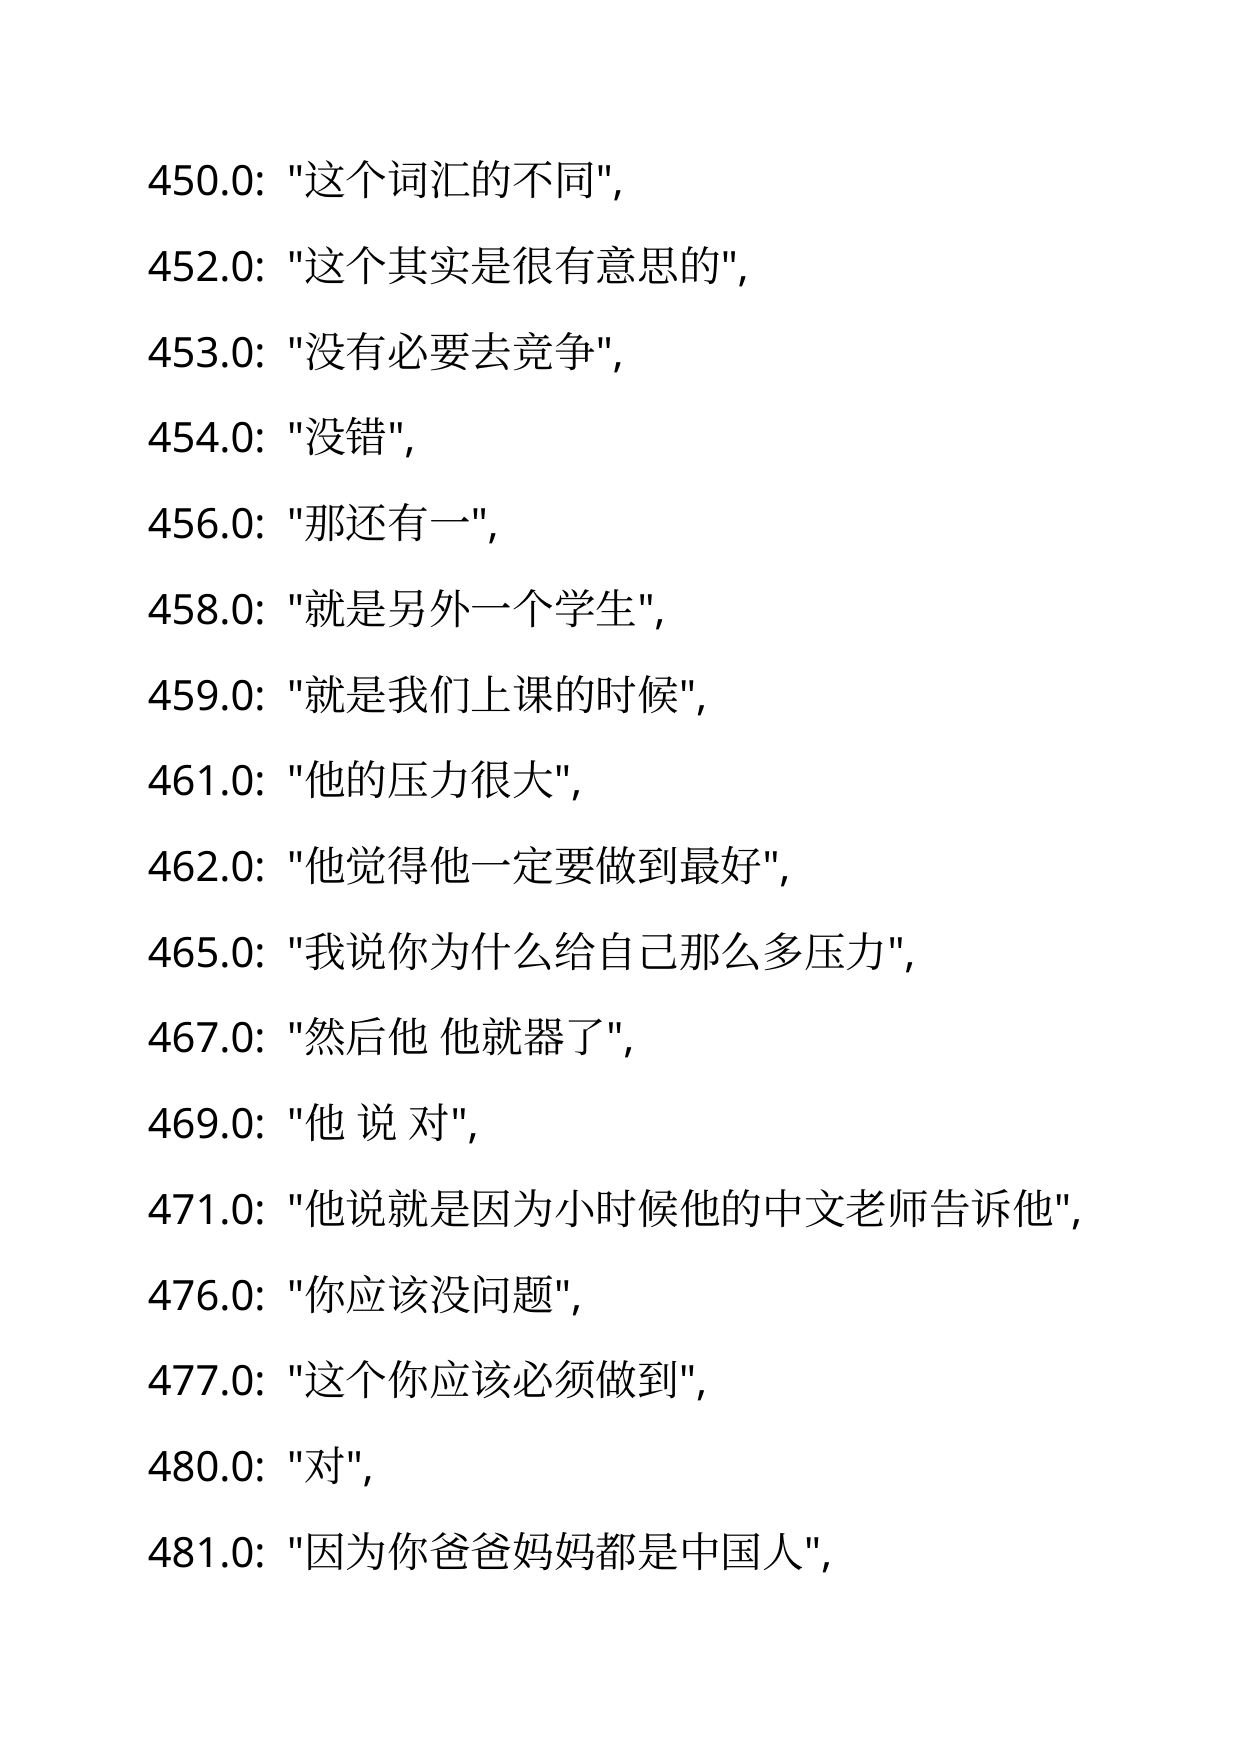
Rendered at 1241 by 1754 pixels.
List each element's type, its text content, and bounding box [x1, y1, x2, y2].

text 480.0: "对", [148, 1433, 1093, 1494]
text 481.0: "因为你爸爸妈妈都是中国人", [148, 1519, 1093, 1579]
text 450.0: "这个词汇的不同", [148, 148, 1093, 208]
text 465.0: "我说你为什么给自己那么多压力", [148, 919, 1093, 979]
text 454.0: "没错", [148, 405, 1093, 465]
text 467.0: "然后他 他就器了", [148, 1005, 1093, 1065]
text 477.0: "这个你应该必须做到", [148, 1348, 1093, 1408]
text 461.0: "他的压力很大", [148, 748, 1093, 808]
text 452.0: "这个其实是很有意思的", [148, 233, 1093, 293]
text 458.0: "就是另外一个学生", [148, 576, 1093, 636]
text 471.0: "他说就是因为小时候他的中文老师告诉他", [148, 1176, 1093, 1236]
text 462.0: "他觉得他一定要做到最好", [148, 833, 1093, 893]
text 469.0: "他 说 对", [148, 1091, 1093, 1151]
text 456.0: "那还有一", [148, 491, 1093, 551]
text 459.0: "就是我们上课的时候", [148, 662, 1093, 722]
text 453.0: "没有必要去竞争", [148, 319, 1093, 379]
text 476.0: "你应该没问题", [148, 1262, 1093, 1322]
